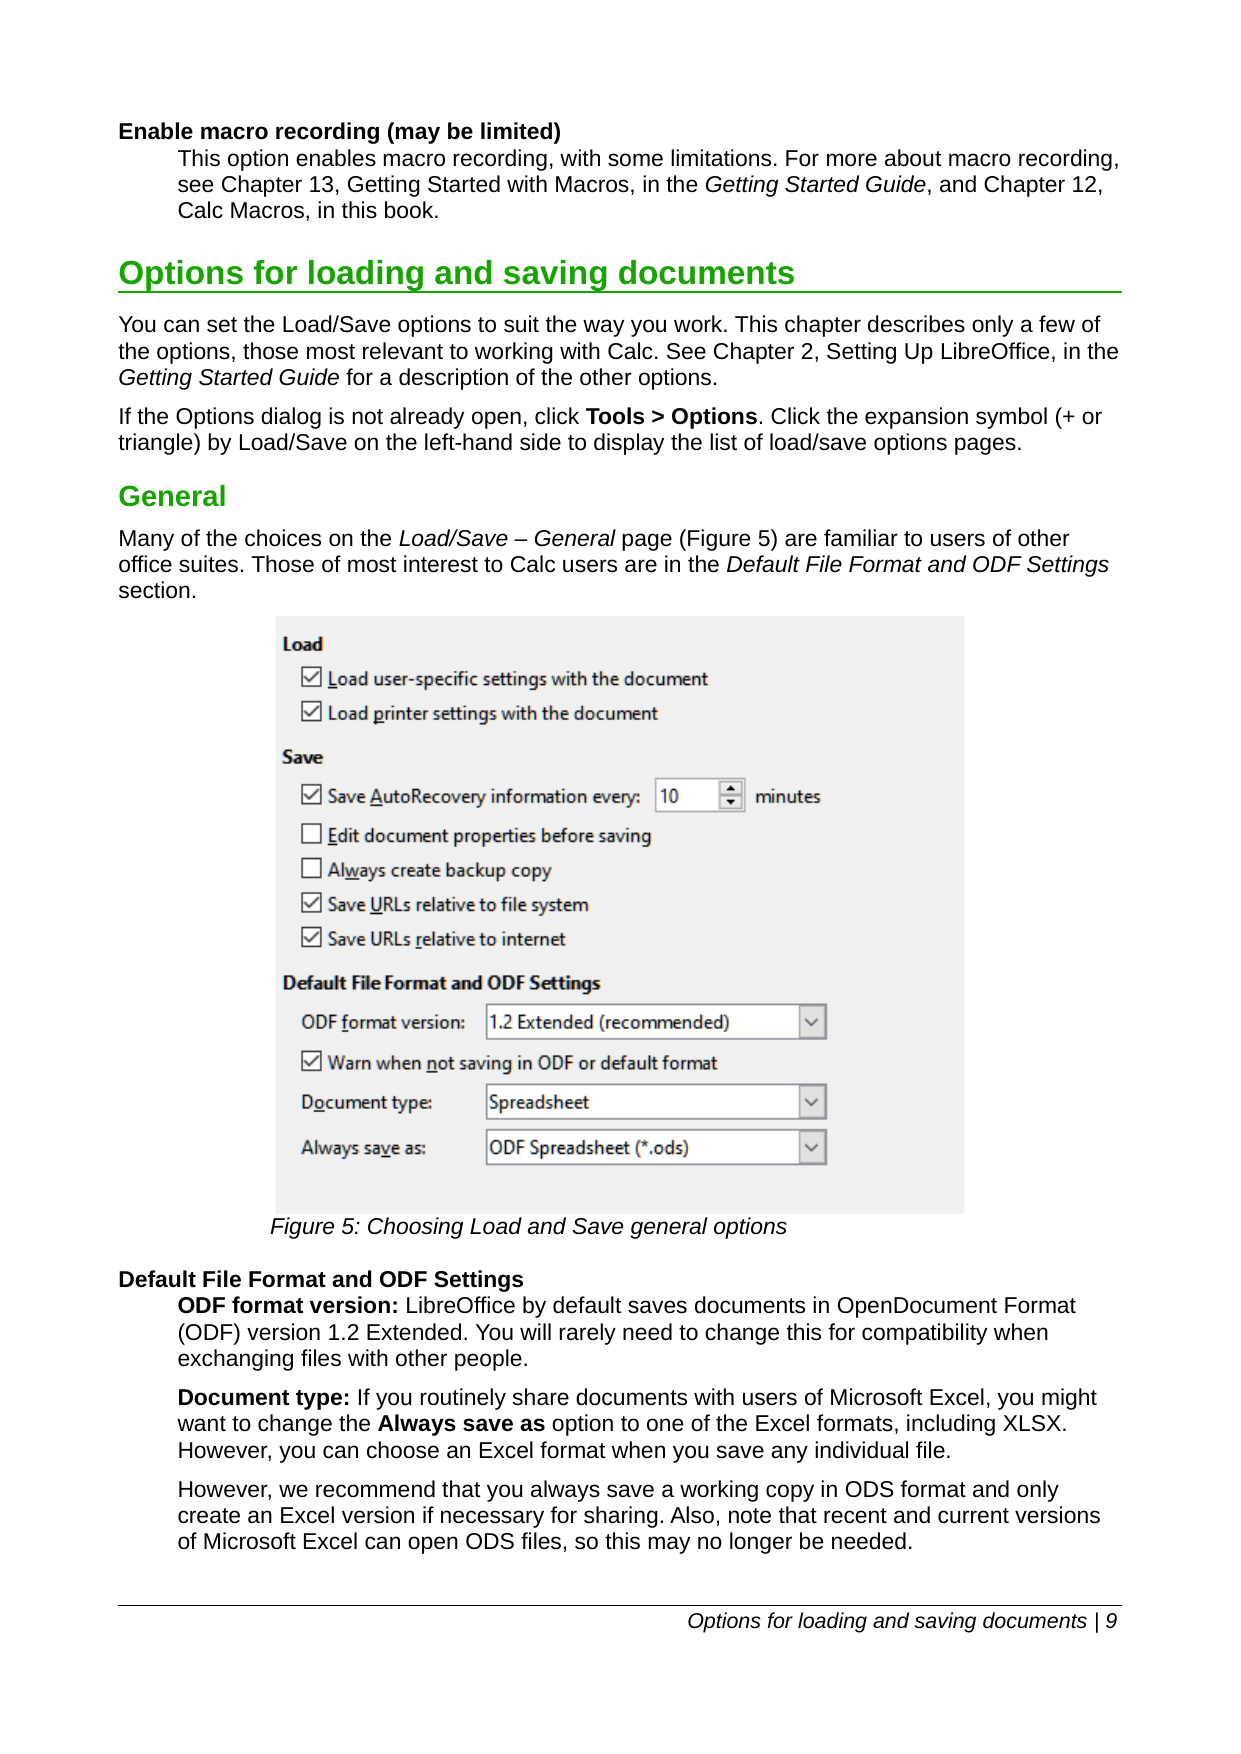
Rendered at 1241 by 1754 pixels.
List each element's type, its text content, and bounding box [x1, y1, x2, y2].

text You can set the Load/Save options to suit the way you work. This chapter describes only a few of the options, those most relevant to working with Calc. See Chapter 2, Setting Up LibreOffice, in the Getting Started Guide for a description of the other options. [118, 311, 1122, 390]
text If the Options dialog is not already open, click Tools > Options. Click the expansion symbol (+ or triangle) by Load/Save on the left-hand side to display the list of load/save options pages. [118, 403, 1122, 456]
text However, we recommend that you always save a working copy in ODS format and only create an Excel version if necessary for sharing. Also, note that recent and current versions of Microsoft Excel can open ODS files, so this may no longer be needed. [177, 1476, 1122, 1555]
text Document type: If you routinely share documents with users of Microsoft Excel, you might want to change the Always save as option to one of the Excel formats, including XLSX. However, you can choose an Excel format when you save any individual file. [177, 1384, 1122, 1463]
text Figure 5: Choosing Load and Save general options [270, 616, 970, 1239]
text Default File Format and ODF Settings [118, 1266, 1122, 1292]
text This option enables macro recording, with some limitations. For more about macro recording, see Chapter 13, Getting Started with Macros, in the Getting Started Guide, and Chapter 12, Calc Macros, in this book. [177, 144, 1122, 223]
picture [275, 616, 965, 1214]
subtitle Options for loading and saving documents [118, 253, 1122, 291]
text ODF format version: LibreOffice by default saves documents in OpenDocument Format (ODF) version 1.2 Extended. You will rarely need to change this for compatibility when exchanging files with other people. [177, 1292, 1122, 1372]
text Enable macro recording (may be limited) [118, 118, 1122, 144]
subtitle General [118, 479, 1122, 513]
text Many of the choices on the Load/Save – General page (Figure 5) are familiar to users of other office suites. Those of most interest to Calc users are in the Default File Format and ODF Settings section. [118, 524, 1122, 603]
